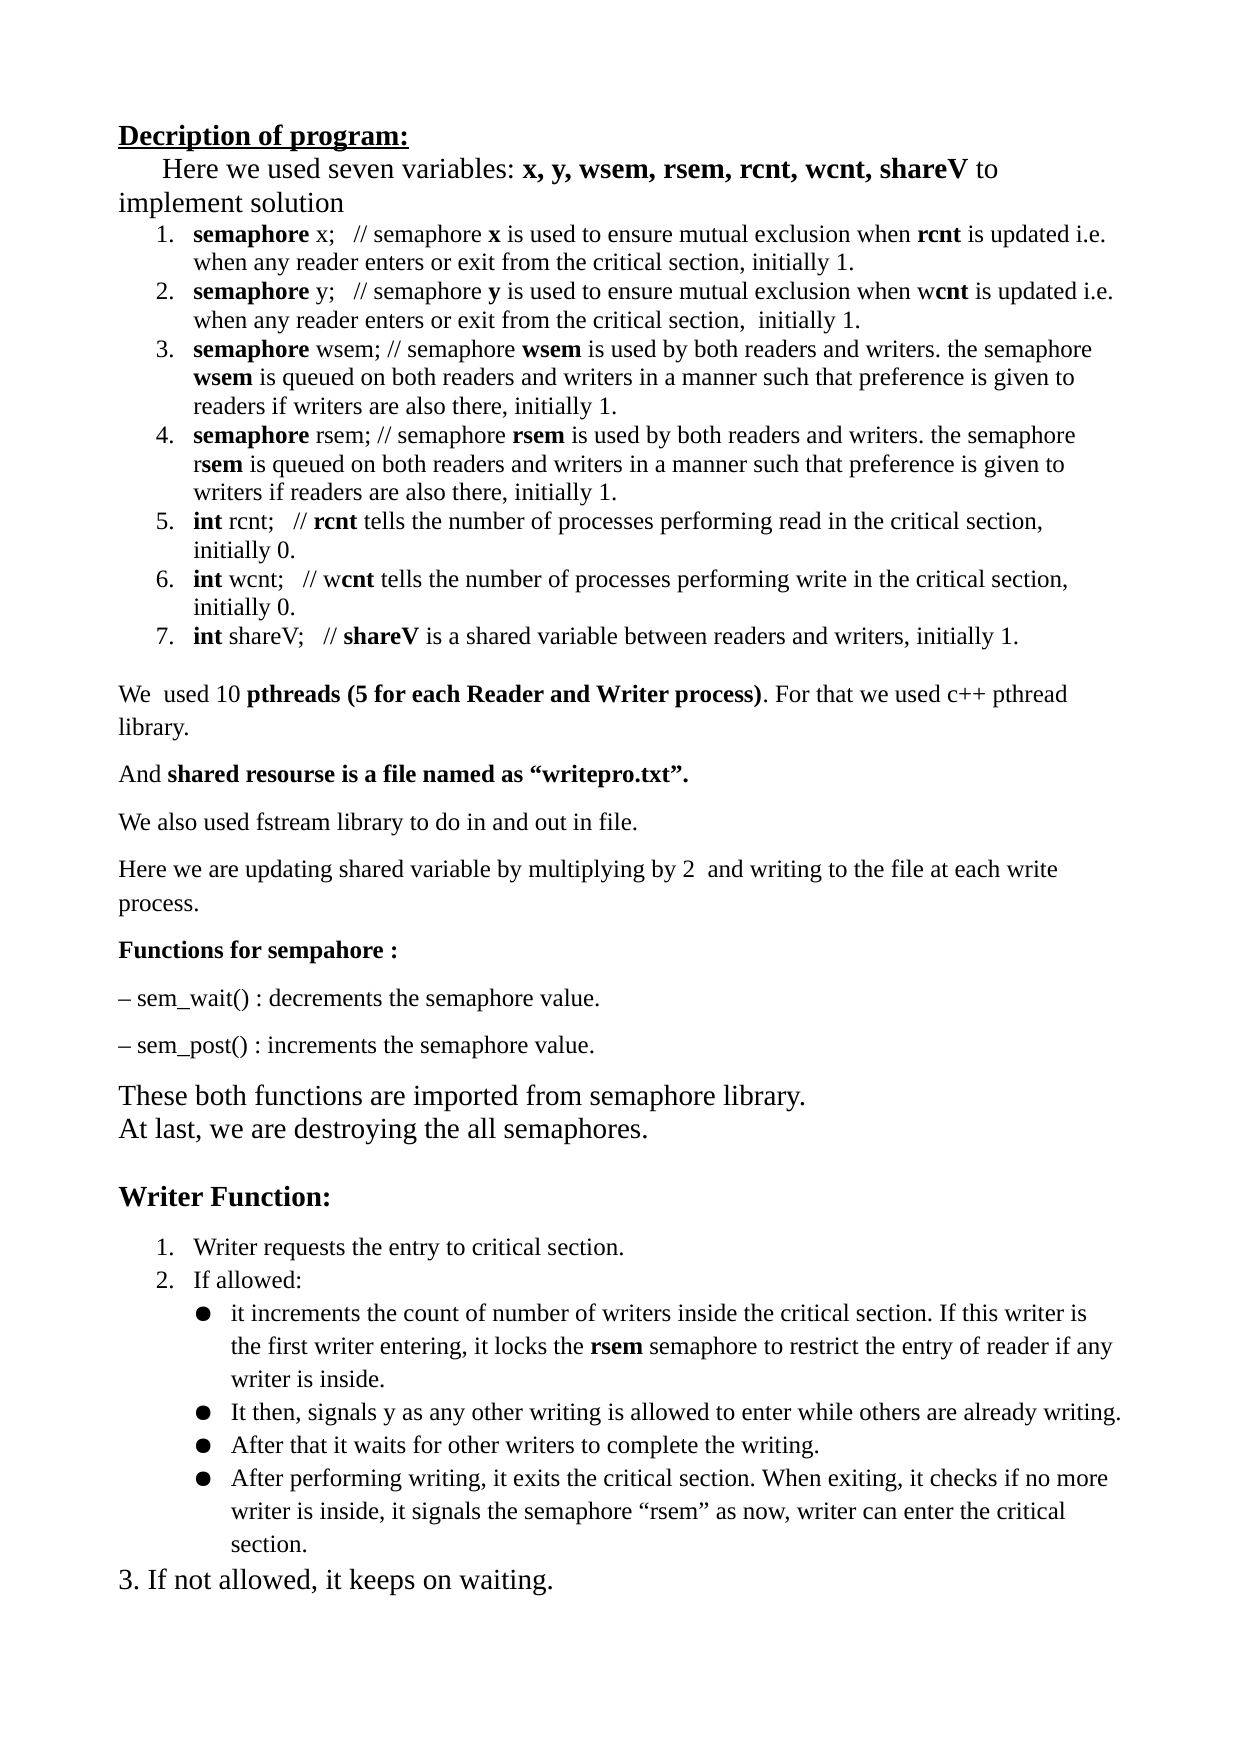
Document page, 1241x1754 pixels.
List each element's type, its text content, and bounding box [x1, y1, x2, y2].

list semaphore y; // semaphore y is used to ensure mutual exclusion when wcnt is updated i.e. when any reader enters or exit from the critical section, initially 1. [156, 276, 1122, 334]
text Functions for sempahore : [118, 935, 1122, 964]
list int rcnt; // rcnt tells the number of processes performing read in the critical section, initially 0. [156, 506, 1122, 564]
text These both functions are imported from semaphore library. [118, 1078, 1122, 1112]
list After that it waits for other writers to complete the writing. [193, 1430, 1122, 1459]
text 3. If not allowed, it keeps on waiting. [118, 1562, 1122, 1596]
text We used 10 pthreads (5 for each Reader and Writer process). For that we used c++ pthread library. [118, 679, 1122, 741]
text And shared resourse is a file named as “writepro.txt”. [118, 759, 1122, 788]
text – sem_wait() : decrements the semaphore value. [118, 983, 1122, 1012]
list Writer requests the entry to critical section. [156, 1232, 1122, 1261]
list If allowed: [156, 1265, 1122, 1293]
text – sem_post() : increments the semaphore value. [118, 1030, 1122, 1059]
list int wcnt; // wcnt tells the number of processes performing write in the critical section, initially 0. [156, 564, 1122, 621]
text Decription of program: [118, 118, 1122, 152]
list semaphore x; // semaphore x is used to ensure mutual exclusion when rcnt is updated i.e. when any reader enters or exit from the critical section, initially 1. [156, 219, 1122, 276]
list It then, signals y as any other writing is allowed to enter while others are already writing. [193, 1397, 1122, 1426]
text At last, we are destroying the all semaphores. [118, 1112, 1122, 1145]
list int shareV; // shareV is a shared variable between readers and writers, initially 1. [156, 621, 1122, 650]
text Here we used seven variables: x, y, wsem, rsem, rcnt, wcnt, shareV to implement solution [118, 152, 1122, 219]
text Writer Function: [118, 1179, 1122, 1212]
text Here we are updating shared variable by multiplying by 2 and writing to the file at each write process. [118, 854, 1122, 916]
list it increments the count of number of writers inside the critical section. If this writer is the first writer entering, it locks the rsem semaphore to restrict the entry of reader if any writer is inside. [193, 1298, 1122, 1393]
list semaphore rsem; // semaphore rsem is used by both readers and writers. the semaphore rsem is queued on both readers and writers in a manner such that preference is given to writers if readers are also there, initially 1. [156, 420, 1122, 506]
list semaphore wsem; // semaphore wsem is used by both readers and writers. the semaphore wsem is queued on both readers and writers in a manner such that preference is given to readers if writers are also there, initially 1. [156, 334, 1122, 420]
list After performing writing, it exits the critical section. When exiting, it checks if no more writer is inside, it signals the semaphore “rsem” as now, writer can enter the critical section. [193, 1463, 1122, 1558]
text We also used fstream library to do in and out in file. [118, 807, 1122, 836]
